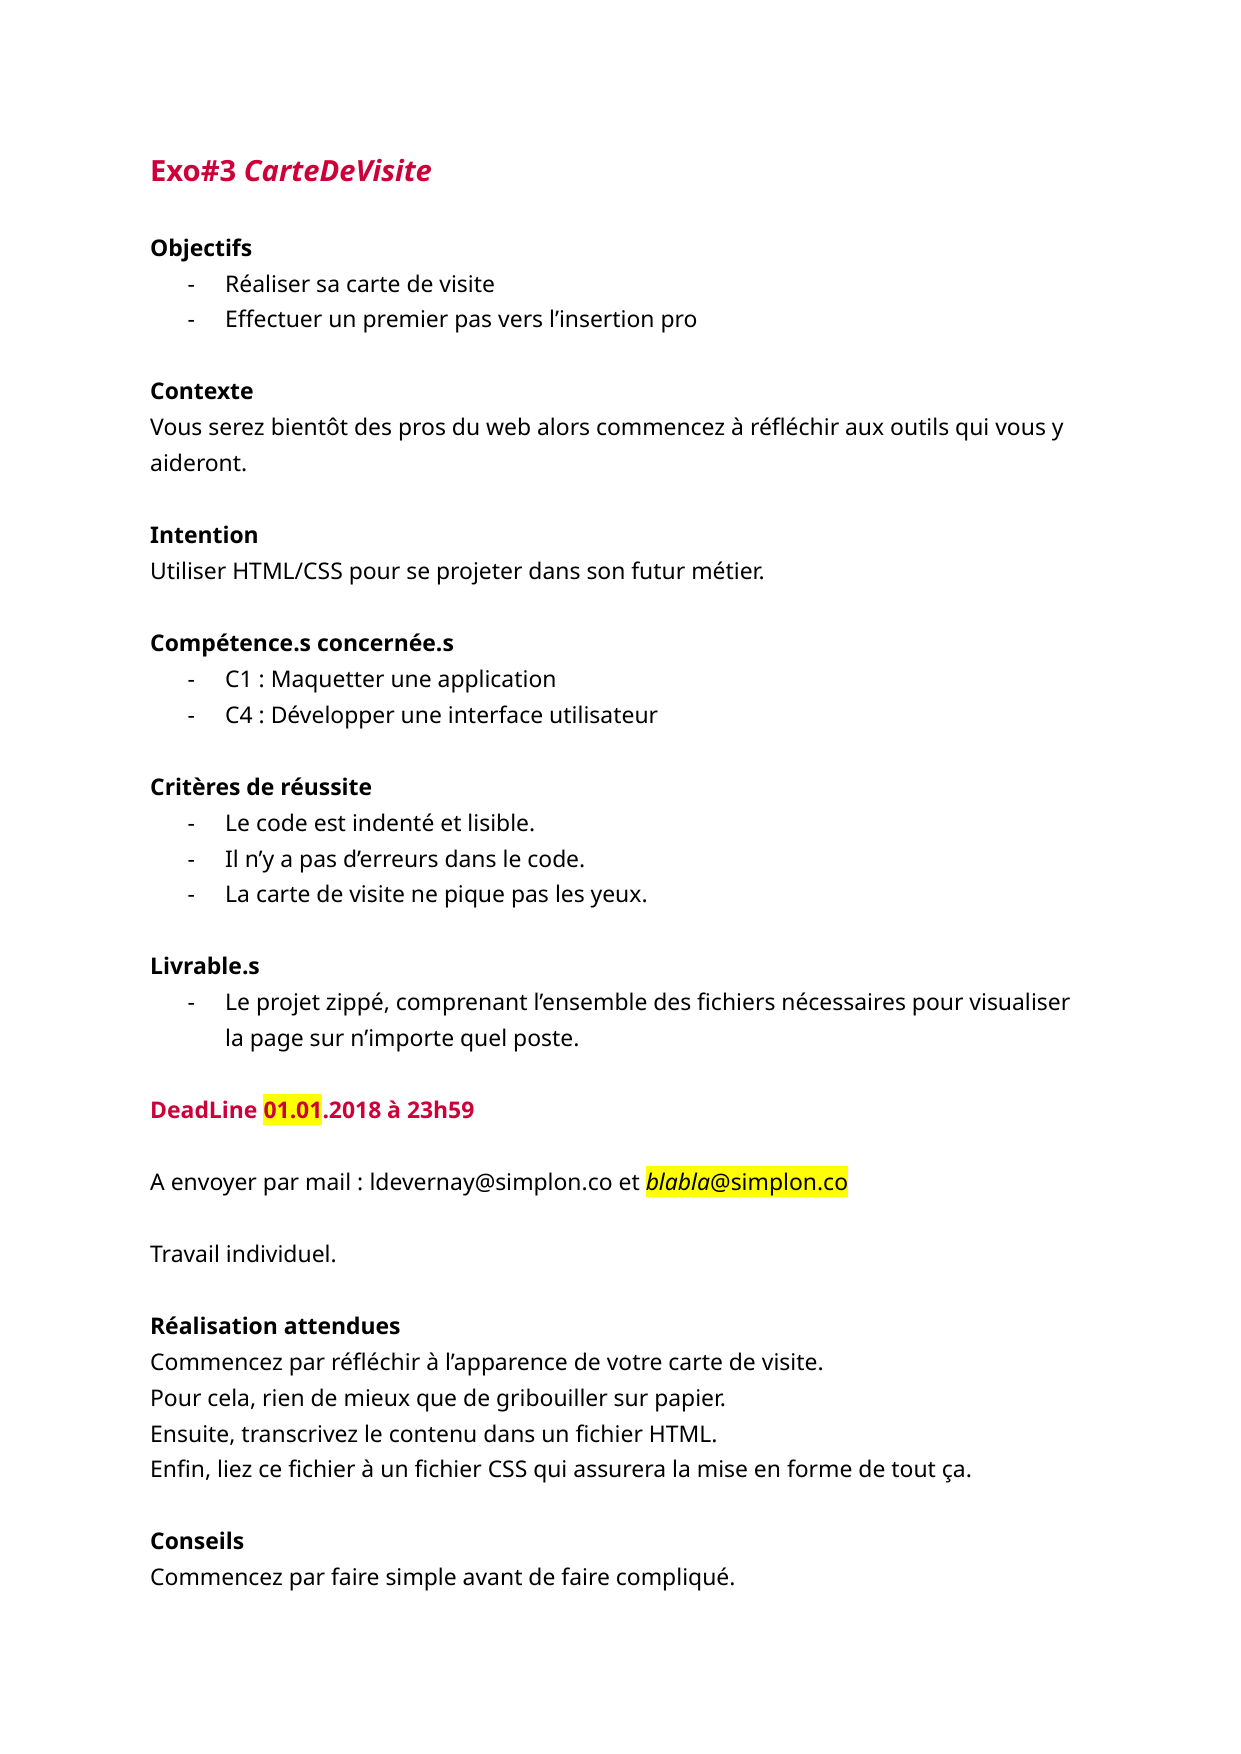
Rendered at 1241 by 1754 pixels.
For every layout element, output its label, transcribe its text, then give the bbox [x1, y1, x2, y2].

list Le code est indenté et lisible. [187, 807, 1090, 838]
text Commencez par réfléchir à l’apparence de votre carte de visite. [150, 1346, 1090, 1377]
text Enfin, liez ce fichier à un fichier CSS qui assurera la mise en forme de tout ça. [150, 1453, 1090, 1485]
list La carte de visite ne pique pas les yeux. [187, 878, 1090, 910]
list Il n’y a pas d’erreurs dans le code. [187, 842, 1090, 874]
text Compétence.s concernée.s [150, 627, 1090, 658]
list Le projet zippé, comprenant l’ensemble des fichiers nécessaires pour visualiser la page sur n’importe quel poste. [187, 986, 1090, 1053]
text Objectifs [150, 232, 1090, 263]
text Contexte [150, 375, 1090, 407]
list C1 : Maquetter une application [187, 663, 1090, 694]
text Vous serez bientôt des pros du web alors commencez à réfléchir aux outils qui vous y aideront. [150, 411, 1090, 478]
text A envoyer par mail : ldevernay@simplon.co et blabla@simplon.co [150, 1166, 1090, 1197]
text Pour cela, rien de mieux que de gribouiller sur papier. [150, 1382, 1090, 1413]
text Critères de réussite [150, 771, 1090, 802]
list Réaliser sa carte de visite [187, 267, 1090, 299]
text Réalisation attendues [150, 1310, 1090, 1341]
text Conseils [150, 1525, 1090, 1557]
text DeadLine 01.01.2018 à 23h59 [150, 1094, 322, 1125]
text Exo#3 CarteDeVisite [150, 150, 1090, 190]
text Intention [150, 519, 1090, 550]
text Commencez par faire simple avant de faire compliqué. [150, 1561, 1090, 1592]
text Utiliser HTML/CSS pour se projeter dans son futur métier. [150, 555, 1090, 586]
text Travail individuel. [150, 1238, 1090, 1269]
list C4 : Développer une interface utilisateur [187, 699, 1090, 730]
list Effectuer un premier pas vers l’insertion pro [187, 303, 1090, 335]
text Livrable.s [150, 950, 1090, 982]
text Ensuite, transcrivez le contenu dans un fichier HTML. [150, 1417, 1090, 1449]
text DeadLine 01.01.2018 à 23h59 [474, 1094, 1090, 1125]
